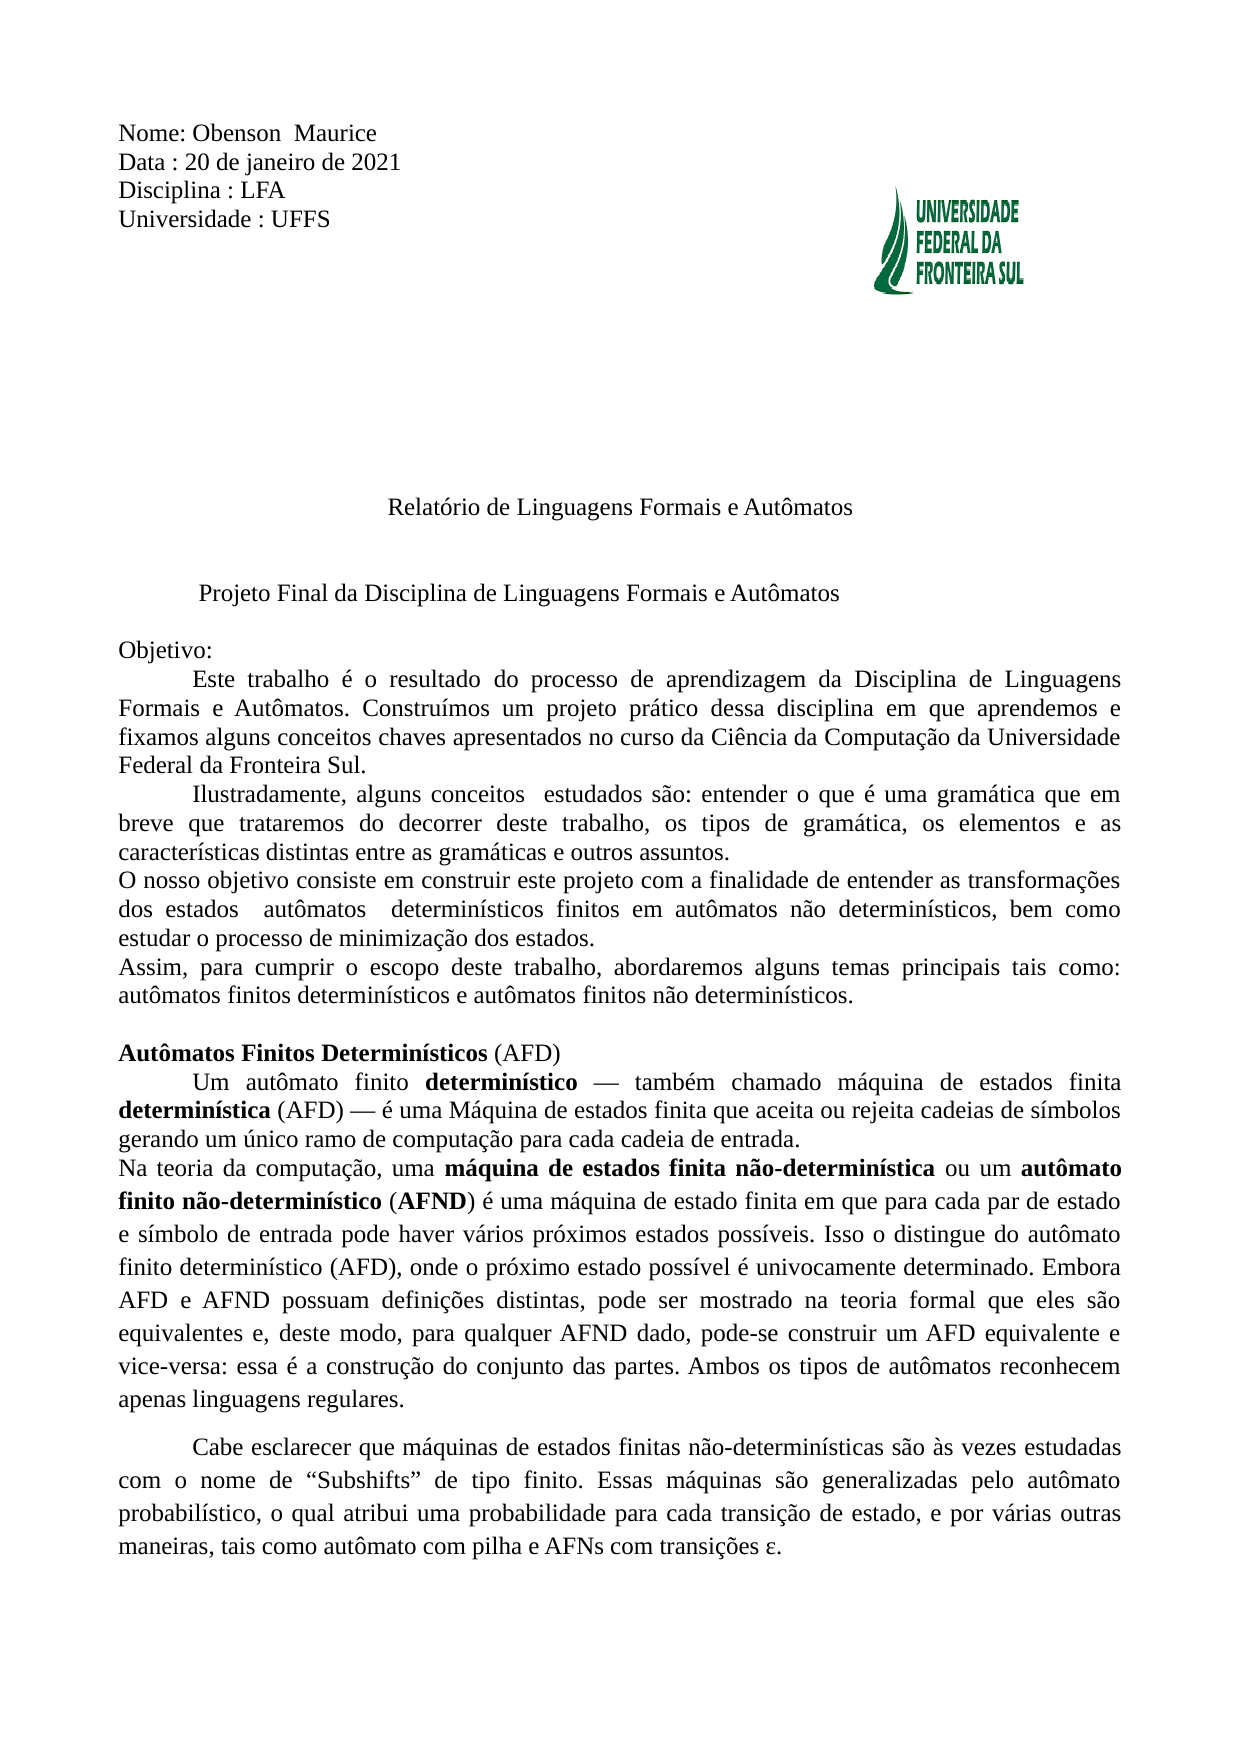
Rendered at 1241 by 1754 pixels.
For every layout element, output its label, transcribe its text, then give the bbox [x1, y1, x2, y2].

text Este trabalho é o resultado do processo de aprendizagem da Disciplina de Linguagens Formais e Autômatos. Construímos um projeto prático dessa disciplina em que aprendemos e fixamos alguns conceitos chaves apresentados no curso da Ciência da Computação da Universidade Federal da Fronteira Sul. [118, 664, 1122, 779]
text Data : 20 de janeiro de 2021 [118, 147, 1122, 176]
text Um autômato finito determinístico — também chamado máquina de estados finita determinística (AFD) — é uma Máquina de estados finita que aceita ou rejeita cadeias de símbolos gerando um único ramo de computação para cada cadeia de entrada. [118, 1067, 1122, 1153]
text Universidade : UFFS [118, 204, 859, 233]
text Ilustradamente, alguns conceitos estudados são: entender o que é uma gramática que em breve que trataremos do decorrer deste trabalho, os tipos de gramática, os elementos e as características distintas entre as gramáticas e outros assuntos. [118, 779, 1122, 866]
text Objetivo: [118, 636, 1122, 664]
text Na teoria da computação, uma máquina de estados finita não-determinística ou um autômato finito não-determinístico (AFND) é uma máquina de estado finita em que para cada par de estado e símbolo de entrada pode haver vários próximos estados possíveis. Isso o distingue do autômato finito determinístico (AFD), onde o próximo estado possível é univocamente determinado. Embora AFD e AFND possuam definições distintas, pode ser mostrado na teoria formal que eles são equivalentes e, deste modo, para qualquer AFND dado, pode-se construir um AFD equivalente e vice-versa: essa é a construção do conjunto das partes. Ambos os tipos de autômatos reconhecem apenas linguagens regulares. [118, 1153, 1122, 1413]
text Nome: Obenson Maurice [118, 118, 1122, 147]
text Projeto Final da Disciplina de Linguagens Formais e Autômatos [118, 578, 1122, 607]
text Disciplina : LFA [118, 176, 859, 204]
text Assim, para cumprir o escopo deste trabalho, abordaremos alguns temas principais tais como: autômatos finitos determinísticos e autômatos finitos não determinísticos. [118, 952, 1122, 1009]
picture [859, 155, 1041, 330]
text Cabe esclarecer que máquinas de estados finitas não-determinísticas são às vezes estudadas com o nome de “Subshifts” de tipo finito. Essas máquinas são generalizadas pelo autômato probabilístico, o qual atribui uma probabilidade para cada transição de estado, e por várias outras maneiras, tais como autômato com pilha e AFNs com transições ε. [118, 1432, 1122, 1560]
text O nosso objetivo consiste em construir este projeto com a finalidade de entender as transformações dos estados autômatos determinísticos finitos em autômatos não determinísticos, bem como estudar o processo de minimização dos estados. [118, 866, 1122, 952]
text Relatório de Linguagens Formais e Autômatos [118, 492, 1122, 521]
text [1041, 204, 1122, 233]
text [1041, 176, 1122, 204]
text Autômatos Finitos Determinísticos (AFD) [118, 1038, 1122, 1067]
